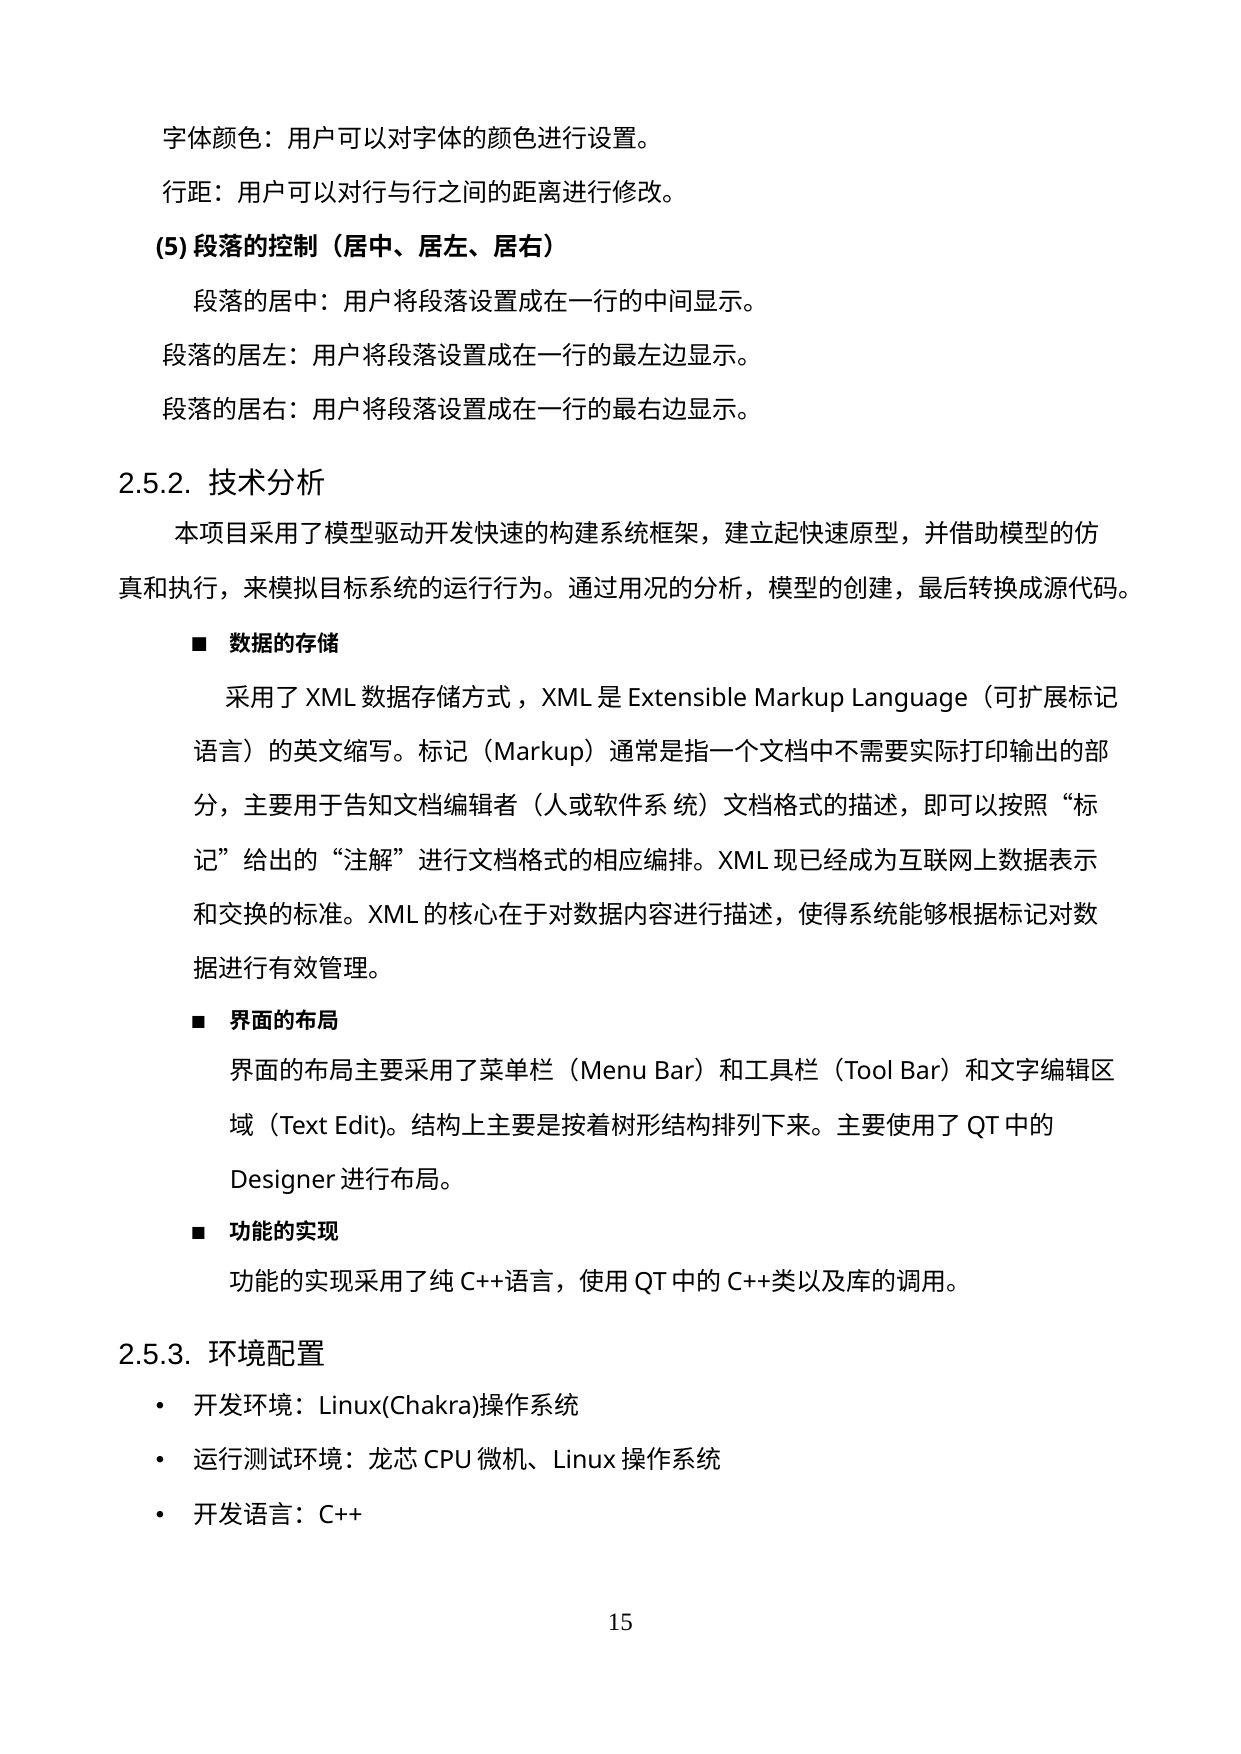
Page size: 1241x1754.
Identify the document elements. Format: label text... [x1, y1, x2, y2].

list 界面的布局 [192, 1003, 1122, 1035]
text 段落的居中：用户将段落设置成在一行的中间显示。 [118, 281, 1122, 317]
text 字体颜色：用户可以对字体的颜色进行设置。 [118, 118, 1122, 154]
list 数据的存储 [192, 623, 1122, 659]
subtitle 2.5.2. 技术分析 [118, 459, 1122, 501]
list 运行测试环境：龙芯CPU微机、Linux操作系统 [156, 1440, 1122, 1476]
list 段落的控制（居中、居左、居右） [156, 227, 1122, 263]
list 功能的实现采用了纯C++语言，使用QT中的C++类以及库的调用。 [192, 1261, 1122, 1298]
list 开发环境：Linux(Chakra)操作系统 [156, 1385, 1122, 1422]
text 段落的居右：用户将段落设置成在一行的最右边显示。 [118, 390, 1122, 426]
subtitle 2.5.3. 环境配置 [118, 1330, 1122, 1373]
list 界面的布局主要采用了菜单栏（Menu Bar）和工具栏（Tool Bar）和文字编辑区域（Text Edit)。结构上主要是按着树形结构排列下来。主要使用了QT中的Designer进行布局。 [192, 1051, 1122, 1196]
text 行距：用户可以对行与行之间的距离进行修改。 [118, 172, 1122, 209]
list 采用了XML数据存储方式 ，XML是Extensible Markup Language（可扩展标记语言）的英文缩写。标记（Markup）通常是指一个文档中不需要实际打印输出的部分，主要用于告知文档编辑者（人或软件系 统）文档格式的描述，即可以按照“标记”给出的“注解”进行文档格式的相应编排。XML现已经成为互联网上数据表示和交换的标准。XML的核心在于对数据内容进行描述，使得系统能够根据标记对数据进行有效管理。 [156, 677, 1122, 985]
list 开发语言：C++ [156, 1494, 1122, 1530]
list 功能的实现 [192, 1214, 1122, 1246]
text 本项目采用了模型驱动开发快速的构建系统框架，建立起快速原型，并借助模型的仿真和执行，来模拟目标系统的运行行为。通过用况的分析，模型的创建，最后转换成源代码。 [118, 514, 1122, 604]
text 段落的居左：用户将段落设置成在一行的最左边显示。 [118, 336, 1122, 372]
